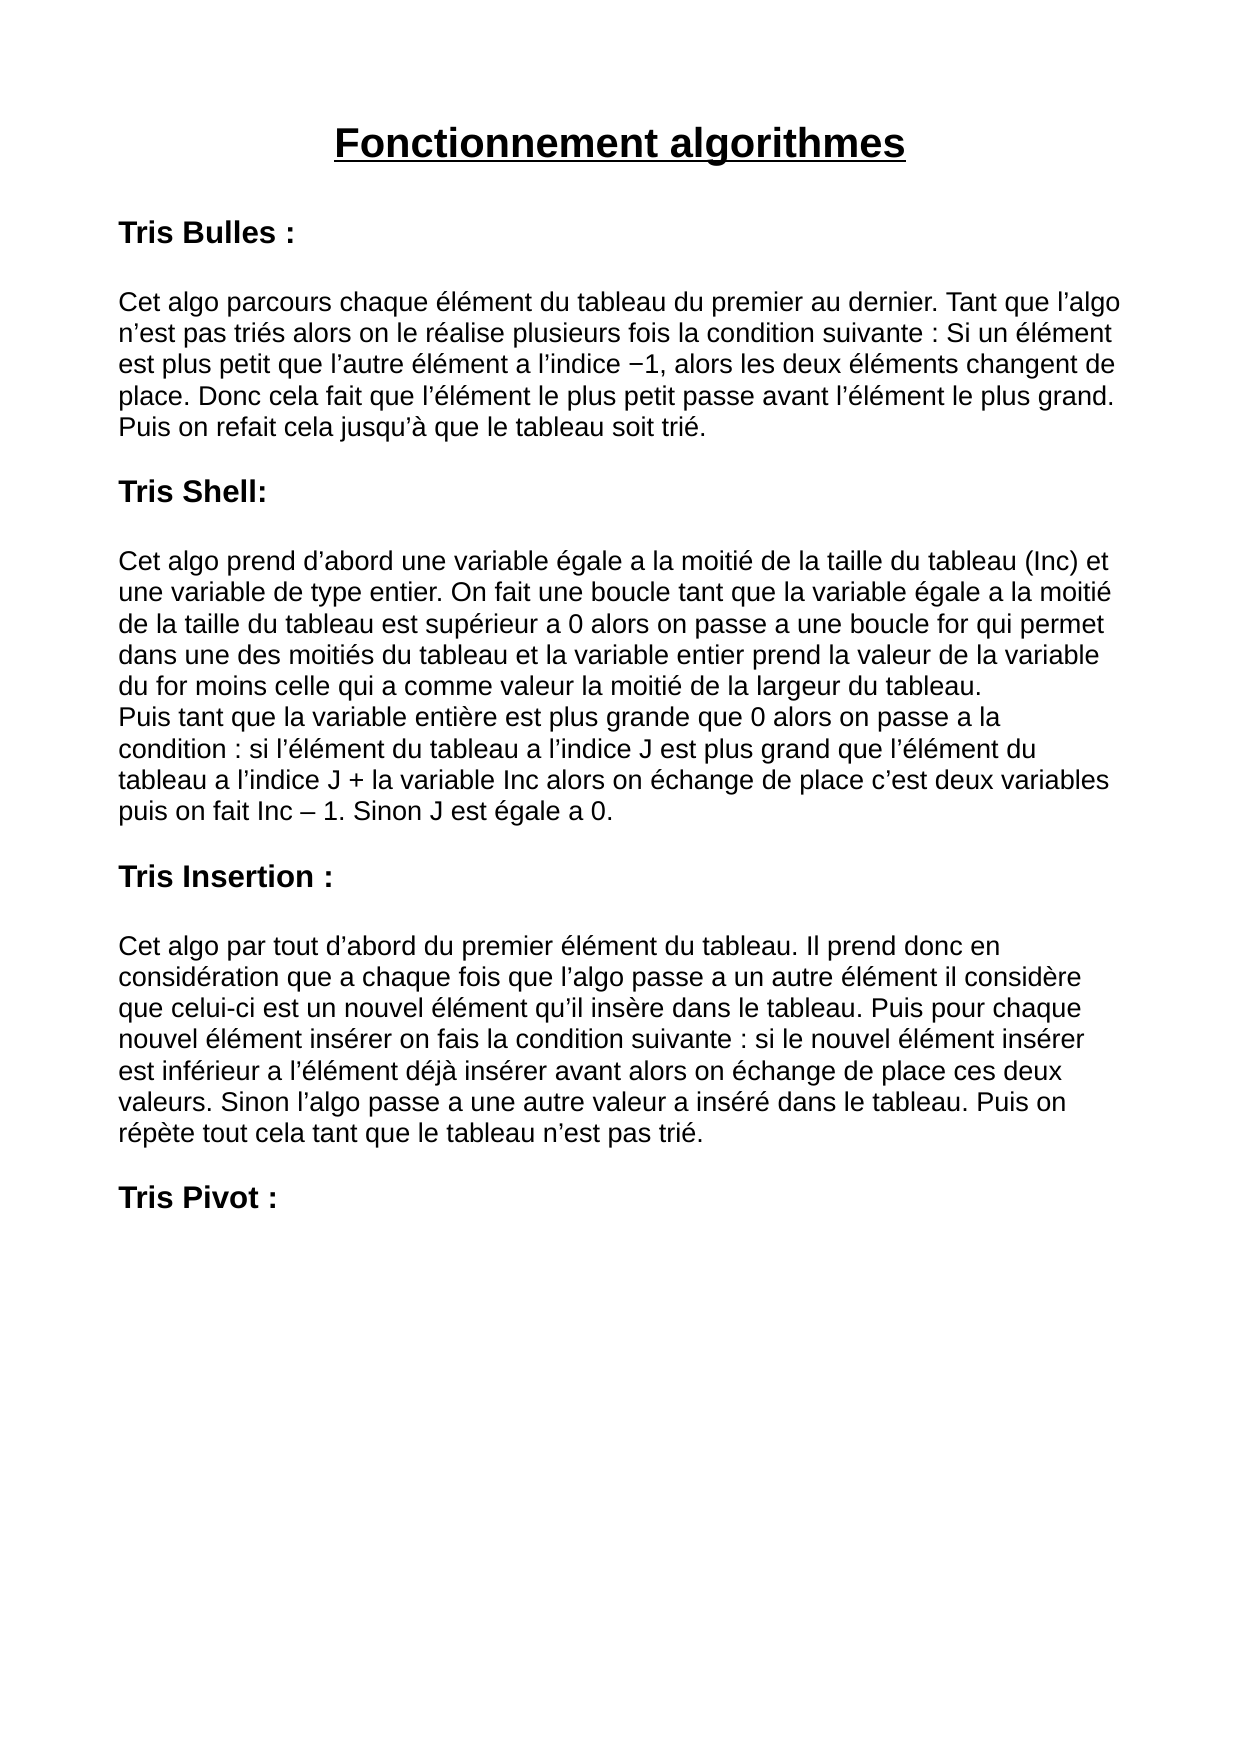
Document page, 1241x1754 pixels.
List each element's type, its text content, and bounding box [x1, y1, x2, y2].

text Fonctionnement algorithmes [118, 118, 1122, 166]
text Tris Bulles : [118, 214, 1122, 250]
text Puis tant que la variable entière est plus grande que 0 alors on passe a la condition : si l’élément du tableau a l’indice J est plus grand que l’élément du tableau a l’indice J + la variable Inc alors on échange de place c’est deux variables puis on fait Inc – 1. Sinon J est égale a 0. [118, 701, 1122, 826]
text Cet algo prend d’abord une variable égale a la moitié de la taille du tableau (Inc) et une variable de type entier. On fait une boucle tant que la variable égale a la moitié de la taille du tableau est supérieur a 0 alors on passe a une boucle for qui permet dans une des moitiés du tableau et la variable entier prend la valeur de la variable du for moins celle qui a comme valeur la moitié de la largeur du tableau. [118, 545, 1122, 701]
text Tris Insertion : [118, 858, 1122, 894]
text Tris Pivot : [118, 1179, 1122, 1216]
text Tris Shell: [118, 473, 1122, 509]
text Puis on refait cela jusqu’à que le tableau soit trié. [118, 411, 1122, 442]
text Cet algo parcours chaque élément du tableau du premier au dernier. Tant que l’algo n’est pas triés alors on le réalise plusieurs fois la condition suivante : Si un élément est plus petit que l’autre élément a l’indice −1, alors les deux éléments changent de place. Donc cela fait que l’élément le plus petit passe avant l’élément le plus grand. [118, 286, 1122, 411]
text Cet algo par tout d’abord du premier élément du tableau. Il prend donc en considération que a chaque fois que l’algo passe a un autre élément il considère que celui-ci est un nouvel élément qu’il insère dans le tableau. Puis pour chaque nouvel élément insérer on fais la condition suivante : si le nouvel élément insérer est inférieur a l’élément déjà insérer avant alors on échange de place ces deux valeurs. Sinon l’algo passe a une autre valeur a inséré dans le tableau. Puis on répète tout cela tant que le tableau n’est pas trié. [118, 929, 1122, 1148]
